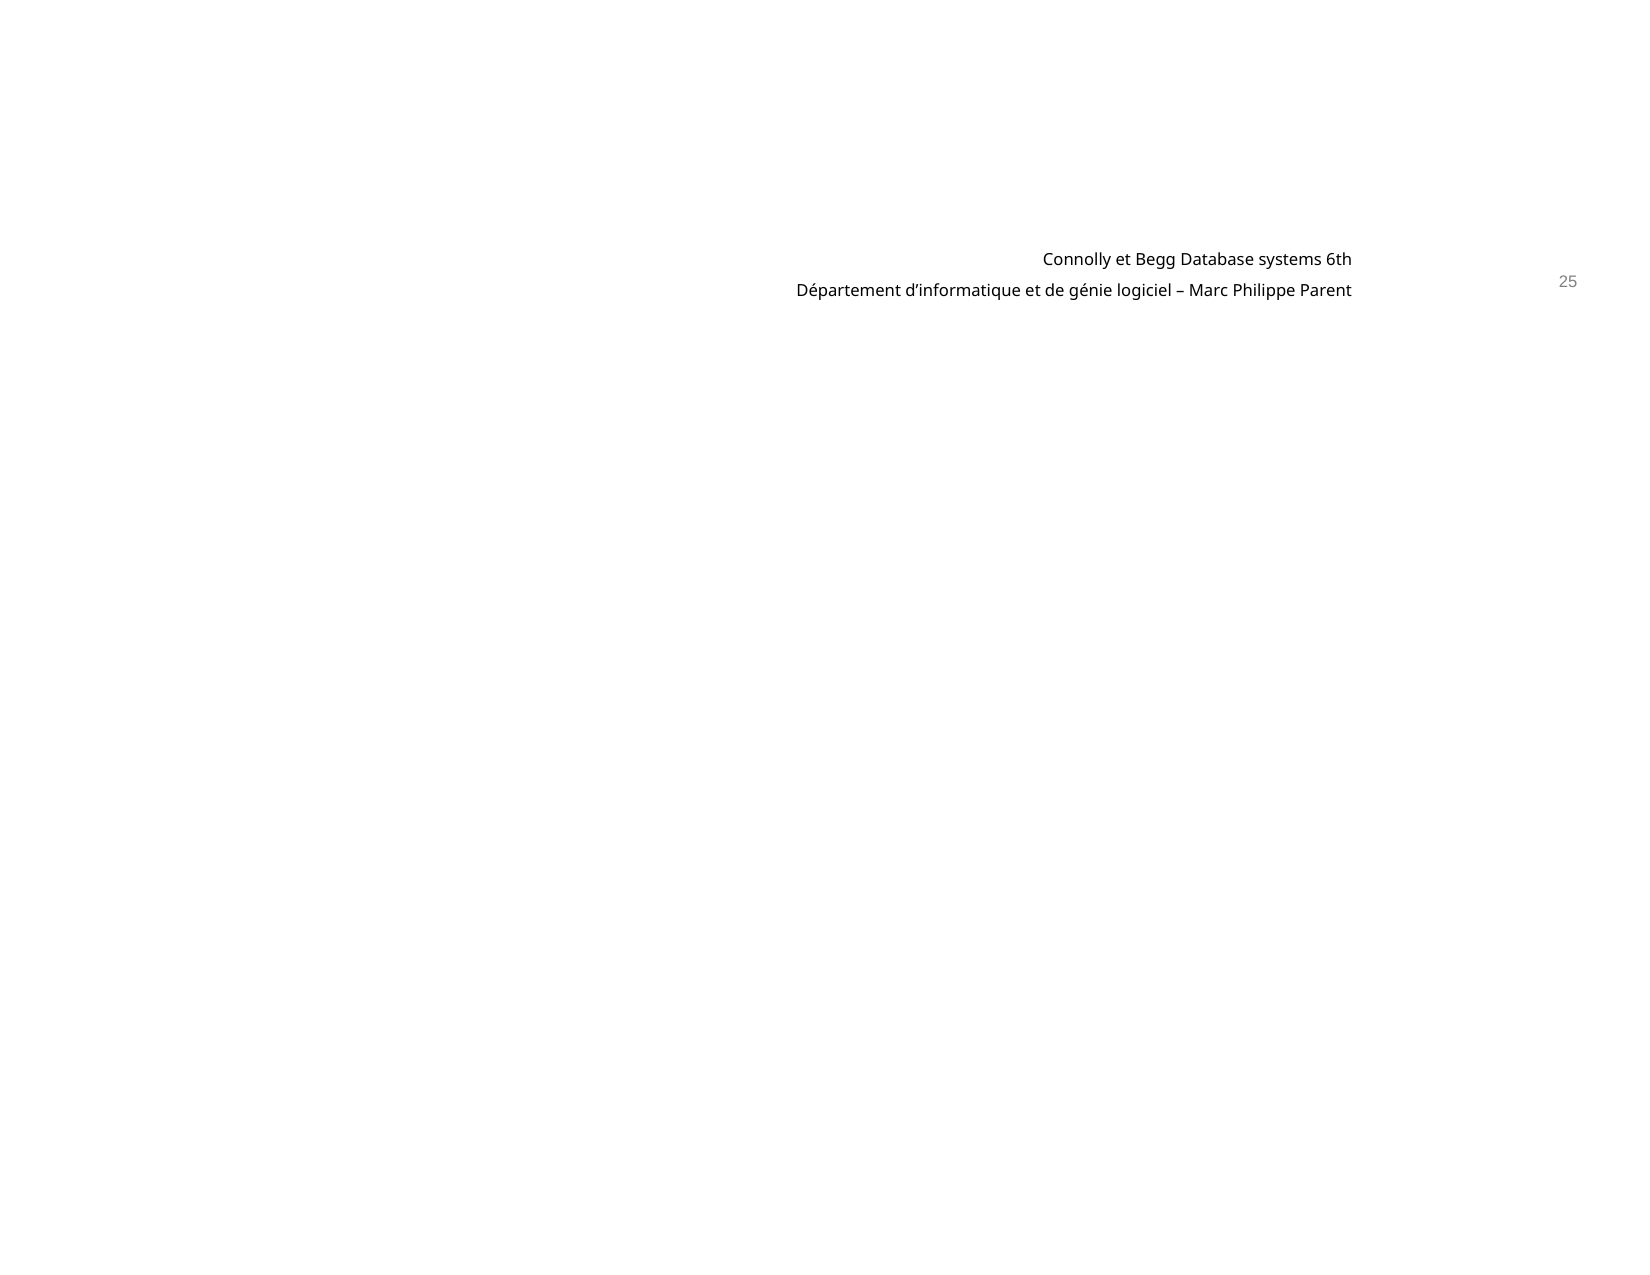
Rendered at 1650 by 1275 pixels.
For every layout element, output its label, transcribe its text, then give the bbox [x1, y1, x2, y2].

table_cell [1450, 291, 1577, 302]
table_header 25 [1450, 248, 1577, 291]
table_cell Département d’informatique et de génie logiciel – Marc Philippe Parent [748, 271, 1450, 302]
table_header Connolly et Begg Database systems 6th [748, 248, 1450, 271]
